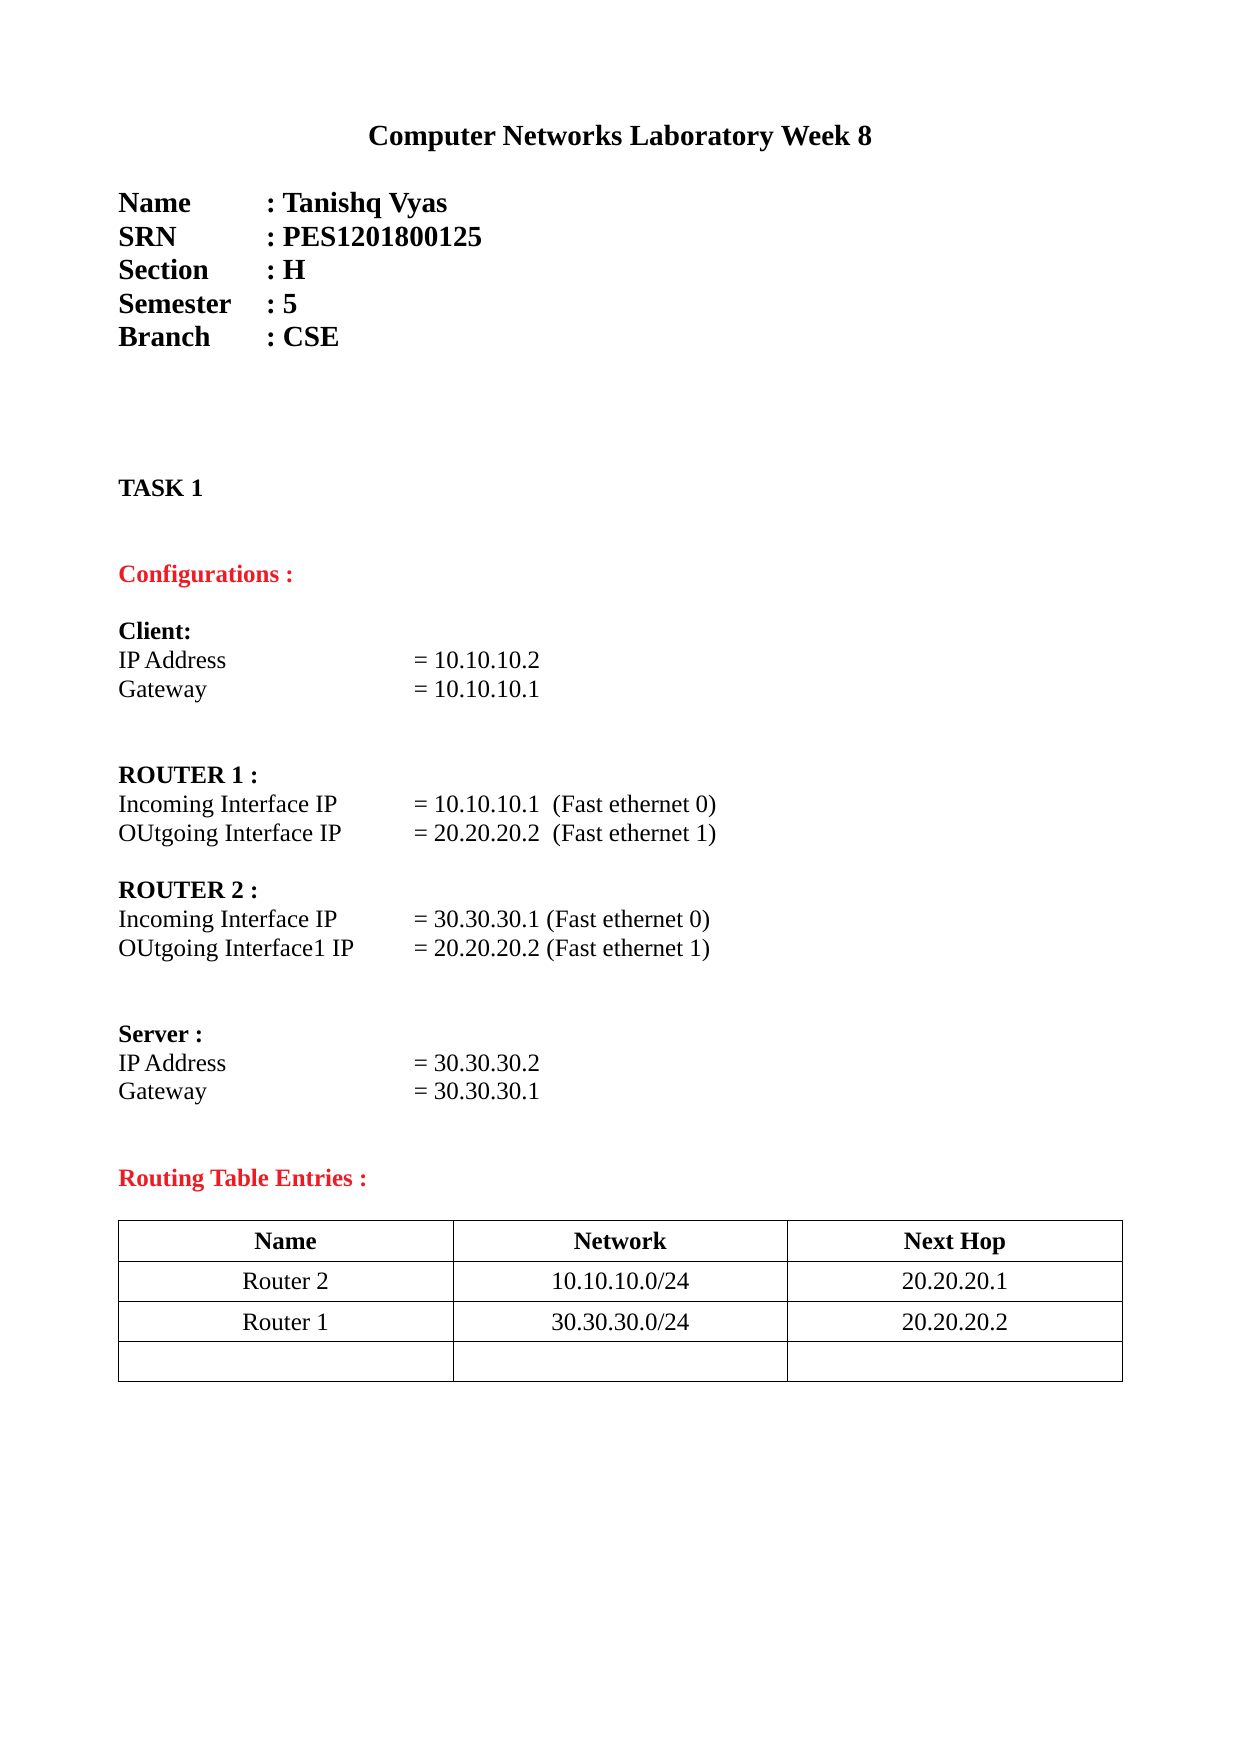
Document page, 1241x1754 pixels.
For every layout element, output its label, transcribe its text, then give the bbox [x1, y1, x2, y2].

text Configurations : [118, 559, 1122, 588]
table_cell Router 2 [119, 1262, 453, 1301]
text OUtgoing Interface IP = 20.20.20.2 (Fast ethernet 1) [118, 818, 1122, 846]
text Gateway = 10.10.10.1 [118, 674, 1122, 703]
text Semester : 5 [118, 286, 1122, 319]
table_header Next Hop [788, 1221, 1122, 1261]
table_cell 10.10.10.0/24 [454, 1262, 787, 1301]
text Computer Networks Laboratory Week 8 [118, 118, 1122, 152]
text Server : [118, 1019, 1122, 1048]
text OUtgoing Interface1 IP = 20.20.20.2 (Fast ethernet 1) [118, 933, 1122, 961]
text Gateway = 30.30.30.1 [118, 1076, 1122, 1105]
table_cell 20.20.20.1 [788, 1262, 1122, 1301]
text Incoming Interface IP = 30.30.30.1 (Fast ethernet 0) [118, 904, 1122, 933]
text Routing Table Entries : [118, 1163, 1122, 1191]
table_cell [119, 1342, 453, 1381]
text ROUTER 2 : [118, 875, 1122, 904]
table_cell 20.20.20.2 [788, 1302, 1122, 1341]
text IP Address = 30.30.30.2 [118, 1048, 1122, 1076]
text Branch : CSE [118, 319, 1122, 353]
text Section : H [118, 252, 1122, 286]
text IP Address = 10.10.10.2 [118, 645, 1122, 674]
table_cell 30.30.30.0/24 [454, 1302, 787, 1341]
table_cell [788, 1342, 1122, 1381]
text Incoming Interface IP = 10.10.10.1 (Fast ethernet 0) [118, 789, 1122, 818]
text Name : Tanishq Vyas [118, 185, 1122, 219]
table_header Name [119, 1221, 453, 1261]
text Client: [118, 616, 1122, 645]
text SRN : PES1201800125 [118, 219, 1122, 252]
text TASK 1 [118, 473, 1122, 501]
text ROUTER 1 : [118, 760, 1122, 789]
table_header Network [454, 1221, 787, 1261]
table_cell [454, 1342, 787, 1381]
table_cell Router 1 [119, 1302, 453, 1341]
